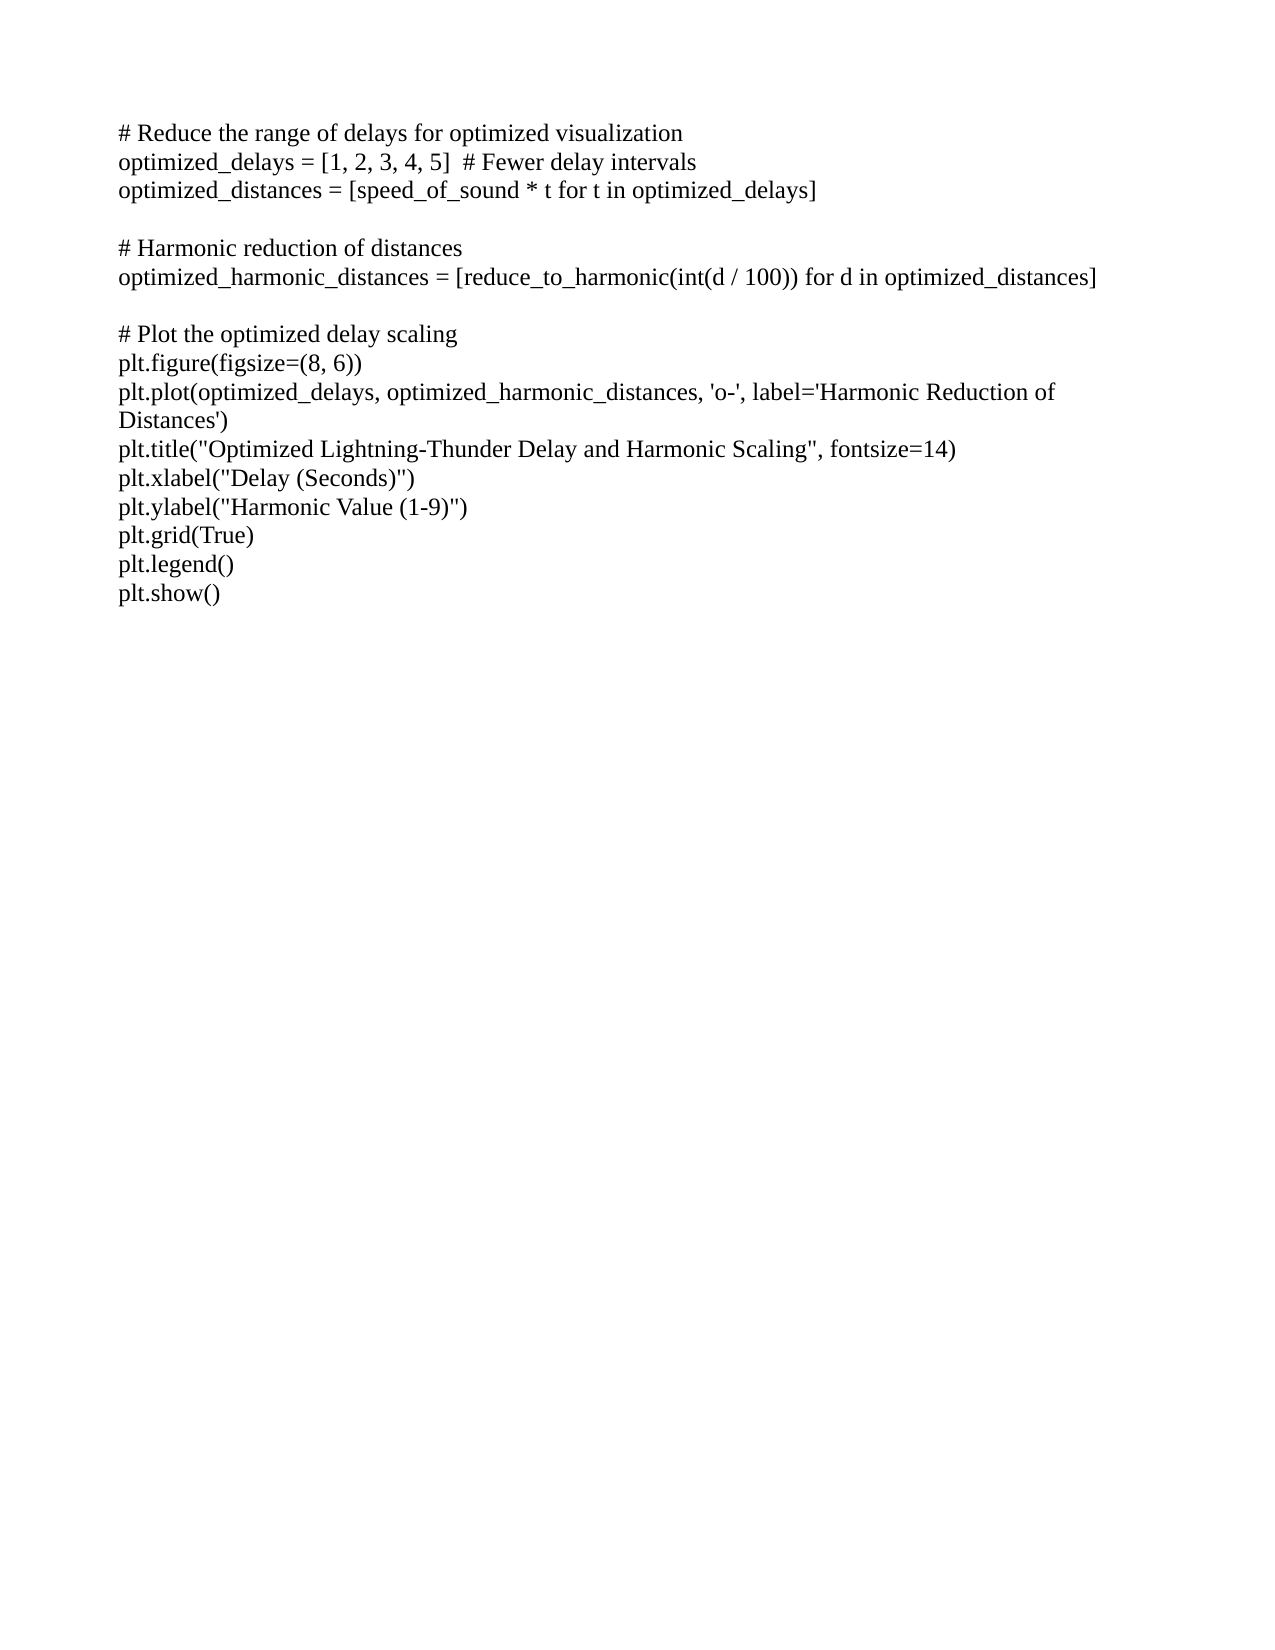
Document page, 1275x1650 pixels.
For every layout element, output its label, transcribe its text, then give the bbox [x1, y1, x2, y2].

text # Plot the optimized delay scaling [118, 319, 1157, 348]
text plt.legend() [118, 549, 1157, 578]
text plt.show() [118, 578, 1157, 607]
text plt.plot(optimized_delays, optimized_harmonic_distances, 'o-', label='Harmonic Reduction of Distances') [118, 377, 1157, 434]
text plt.xlabel("Delay (Seconds)") [118, 463, 1157, 492]
text # Harmonic reduction of distances [118, 233, 1157, 262]
text optimized_harmonic_distances = [reduce_to_harmonic(int(d / 100)) for d in optimized_distances] [118, 262, 1157, 291]
text optimized_delays = [1, 2, 3, 4, 5] # Fewer delay intervals [118, 147, 1157, 176]
text plt.title("Optimized Lightning-Thunder Delay and Harmonic Scaling", fontsize=14) [118, 434, 1157, 463]
text plt.ylabel("Harmonic Value (1-9)") [118, 492, 1157, 521]
text plt.figure(figsize=(8, 6)) [118, 348, 1157, 377]
text # Reduce the range of delays for optimized visualization [118, 118, 1157, 147]
text plt.grid(True) [118, 521, 1157, 549]
text optimized_distances = [speed_of_sound * t for t in optimized_delays] [118, 176, 1157, 204]
